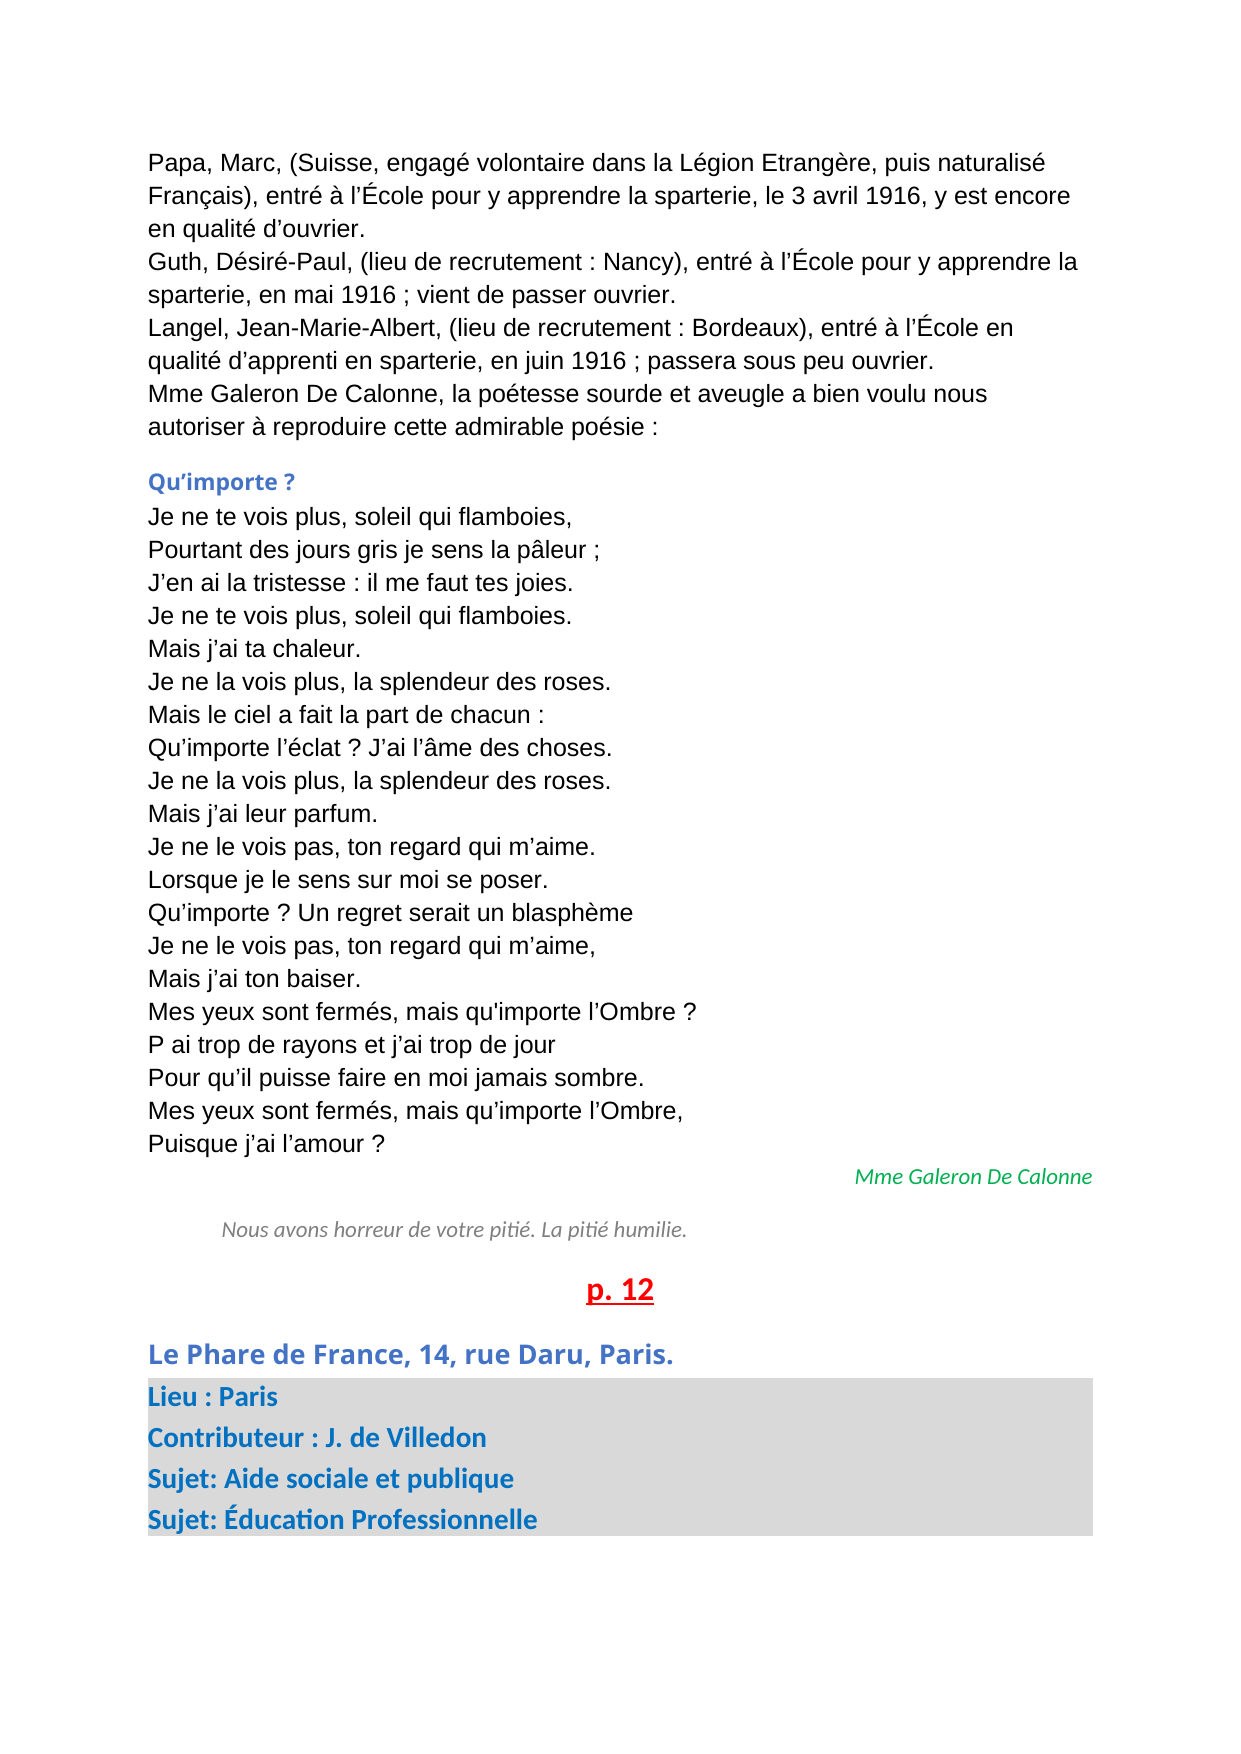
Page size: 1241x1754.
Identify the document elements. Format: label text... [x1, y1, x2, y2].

text Mme Galeron De Calonne, la poétesse sourde et aveugle a bien voulu nous autoriser à reproduire cette admirable poésie : [148, 379, 1093, 441]
text Nous avons horreur de votre pitié. La pitié humilie. [148, 1215, 1093, 1243]
text Mes yeux sont fermés, mais qu’importe l’Ombre, [148, 1096, 1093, 1125]
text Je ne le vois pas, ton regard qui m’aime, [148, 931, 1093, 959]
text P ai trop de rayons et j’ai trop de jour [148, 1030, 1093, 1059]
text Guth, Désiré-Paul, (lieu de recrutement : Nancy), entré à l’École pour y apprendre la sparterie, en mai 1916 ; vient de passer ouvrier. [148, 247, 1093, 308]
text Mais le ciel a fait la part de chacun : [148, 700, 1093, 728]
text Sujet: Aide sociale et publique [148, 1460, 1093, 1496]
text Je ne le vois pas, ton regard qui m’aime. [148, 832, 1093, 861]
text Je ne la vois plus, la splendeur des roses. [148, 766, 1093, 794]
text Lieu : Paris [148, 1378, 1093, 1414]
subtitle Qu’importe ? [148, 466, 1093, 497]
text Je ne te vois plus, soleil qui flamboies. [148, 601, 1093, 629]
text Qu’importe l’éclat ? J’ai l’âme des choses. [148, 733, 1093, 761]
subtitle Le Phare de France, 14, rue Daru, Paris. [148, 1336, 1093, 1372]
text Je ne la vois plus, la splendeur des roses. [148, 667, 1093, 695]
text Lorsque je le sens sur moi se poser. [148, 865, 1093, 893]
text Mais j’ai ton baiser. [148, 964, 1093, 993]
text J’en ai la tristesse : il me faut tes joies. [148, 568, 1093, 596]
text Mes yeux sont fermés, mais qu'importe l’Ombre ? [148, 997, 1093, 1026]
text Langel, Jean-Marie-Albert, (lieu de recrutement : Bordeaux), entré à l’École en qualité d’apprenti en sparterie, en juin 1916 ; passera sous peu ouvrier. [148, 313, 1093, 374]
text Mais j’ai ta chaleur. [148, 634, 1093, 662]
text Qu’importe ? Un regret serait un blasphème [148, 898, 1093, 927]
text Papa, Marc, (Suisse, engagé volontaire dans la Légion Etrangère, puis naturalisé Français), entré à l’École pour y apprendre la sparterie, le 3 avril 1916, y est encore en qualité d’ouvrier. [148, 148, 1093, 242]
text Mme Galeron De Calonne [148, 1162, 1093, 1190]
text Je ne te vois plus, soleil qui flamboies, [148, 502, 1093, 530]
text Sujet: Éducation Professionnelle [148, 1501, 1093, 1536]
text Puisque j’ai l’amour ? [148, 1129, 1093, 1158]
text Pour qu’il puisse faire en moi jamais sombre. [148, 1063, 1093, 1092]
text Pourtant des jours gris je sens la pâleur ; [148, 534, 1093, 563]
text Contributeur : J. de Villedon [148, 1419, 1093, 1454]
text p. 12 [148, 1268, 1093, 1309]
text Mais j’ai leur parfum. [148, 799, 1093, 827]
